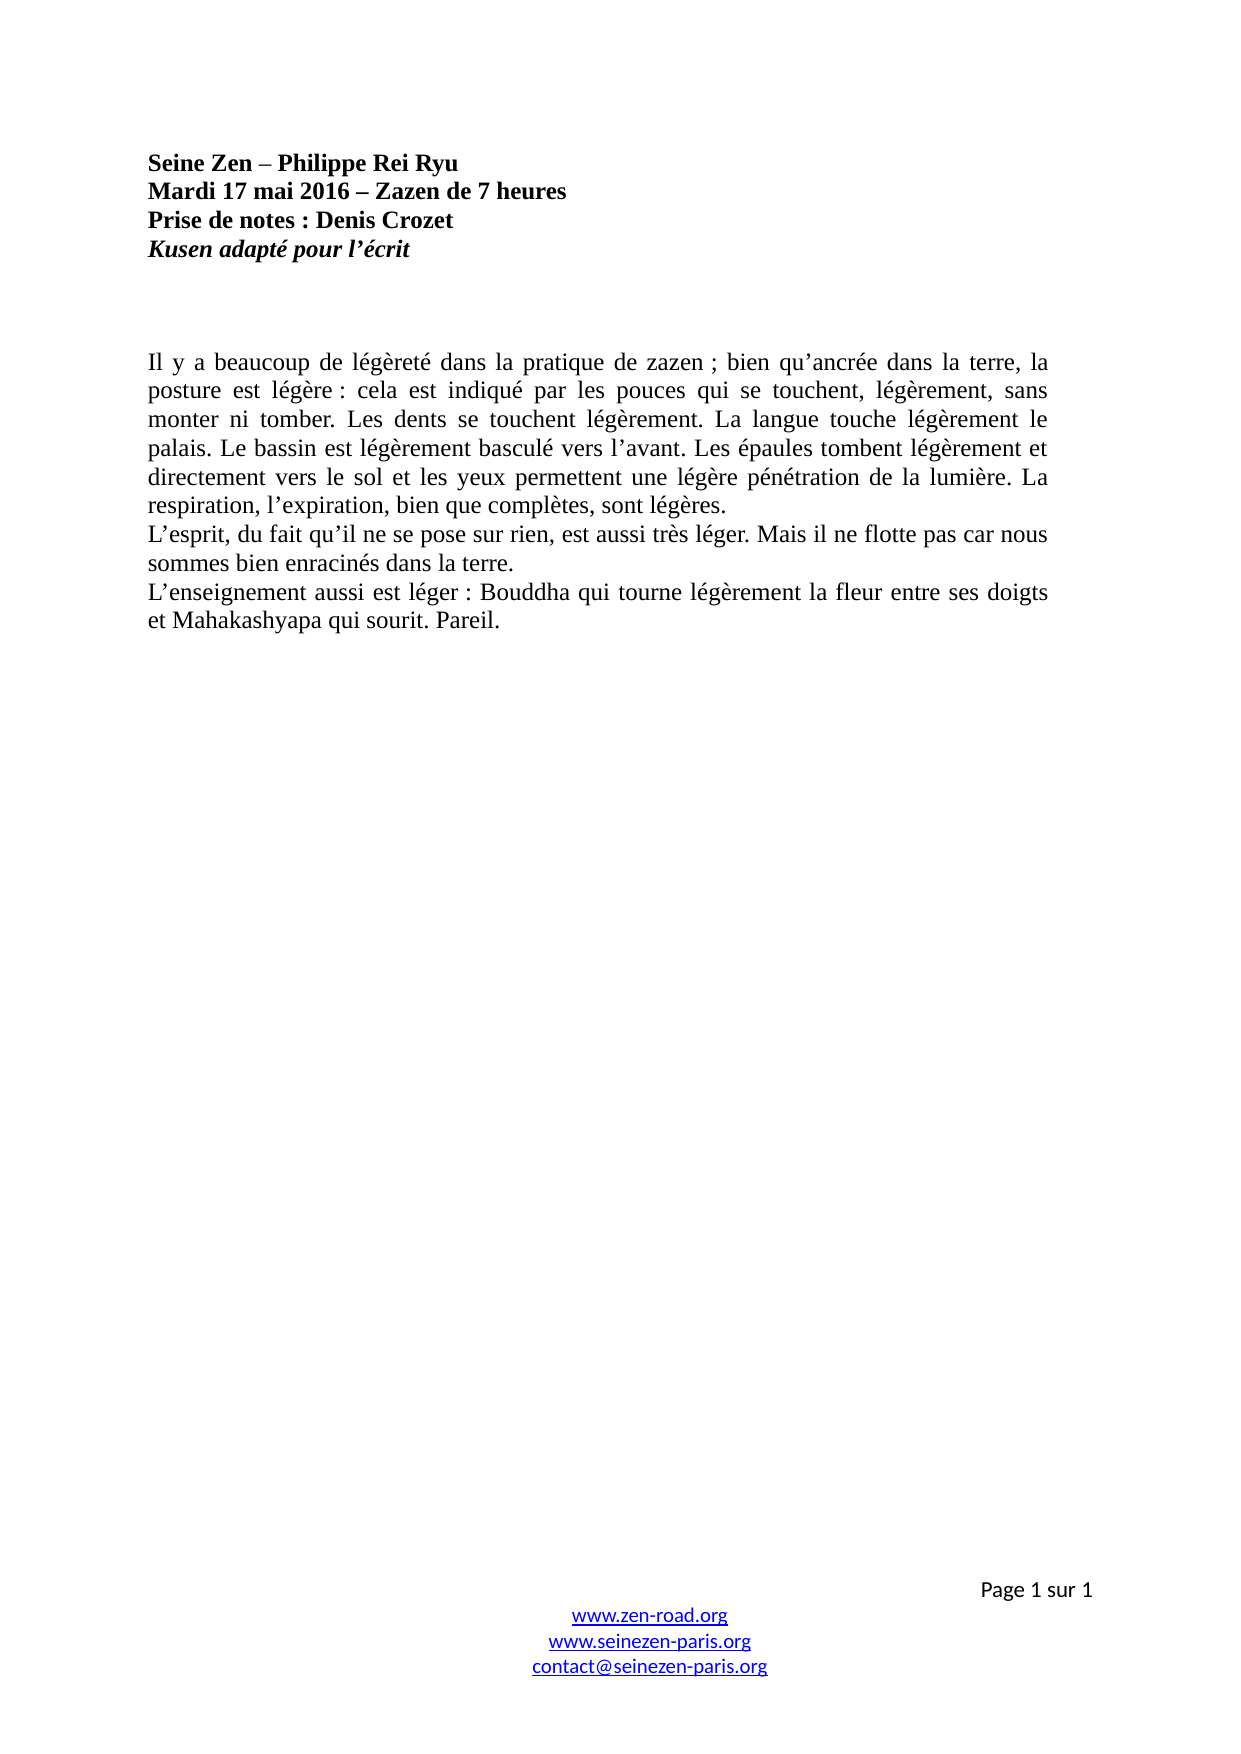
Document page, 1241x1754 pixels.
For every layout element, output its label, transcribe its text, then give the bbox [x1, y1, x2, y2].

text L’enseignement aussi est léger : Bouddha qui tourne légèrement la fleur entre ses doigts et Mahakashyapa qui sourit. Pareil. [148, 577, 1049, 634]
text Mardi 17 mai 2016 – Zazen de 7 heures [148, 176, 1092, 205]
text Prise de notes : Denis Crozet [148, 205, 1092, 234]
text L’esprit, du fait qu’il ne se pose sur rien, est aussi très léger. Mais il ne flotte pas car nous sommes bien enracinés dans la terre. [148, 519, 1049, 577]
text Seine Zen – Philippe Rei Ryu [148, 148, 1092, 176]
text Kusen adapté pour l’écrit [148, 234, 1092, 263]
text Il y a beaucoup de légèreté dans la pratique de zazen ; bien qu’ancrée dans la terre, la posture est légère : cela est indiqué par les pouces qui se touchent, légèrement, sans monter ni tomber. Les dents se touchent légèrement. La langue touche légèrement le palais. Le bassin est légèrement basculé vers l’avant. Les épaules tombent légèrement et directement vers le sol et les yeux permettent une légère pénétration de la lumière. La respiration, l’expiration, bien que complètes, sont légères. [148, 347, 1049, 519]
